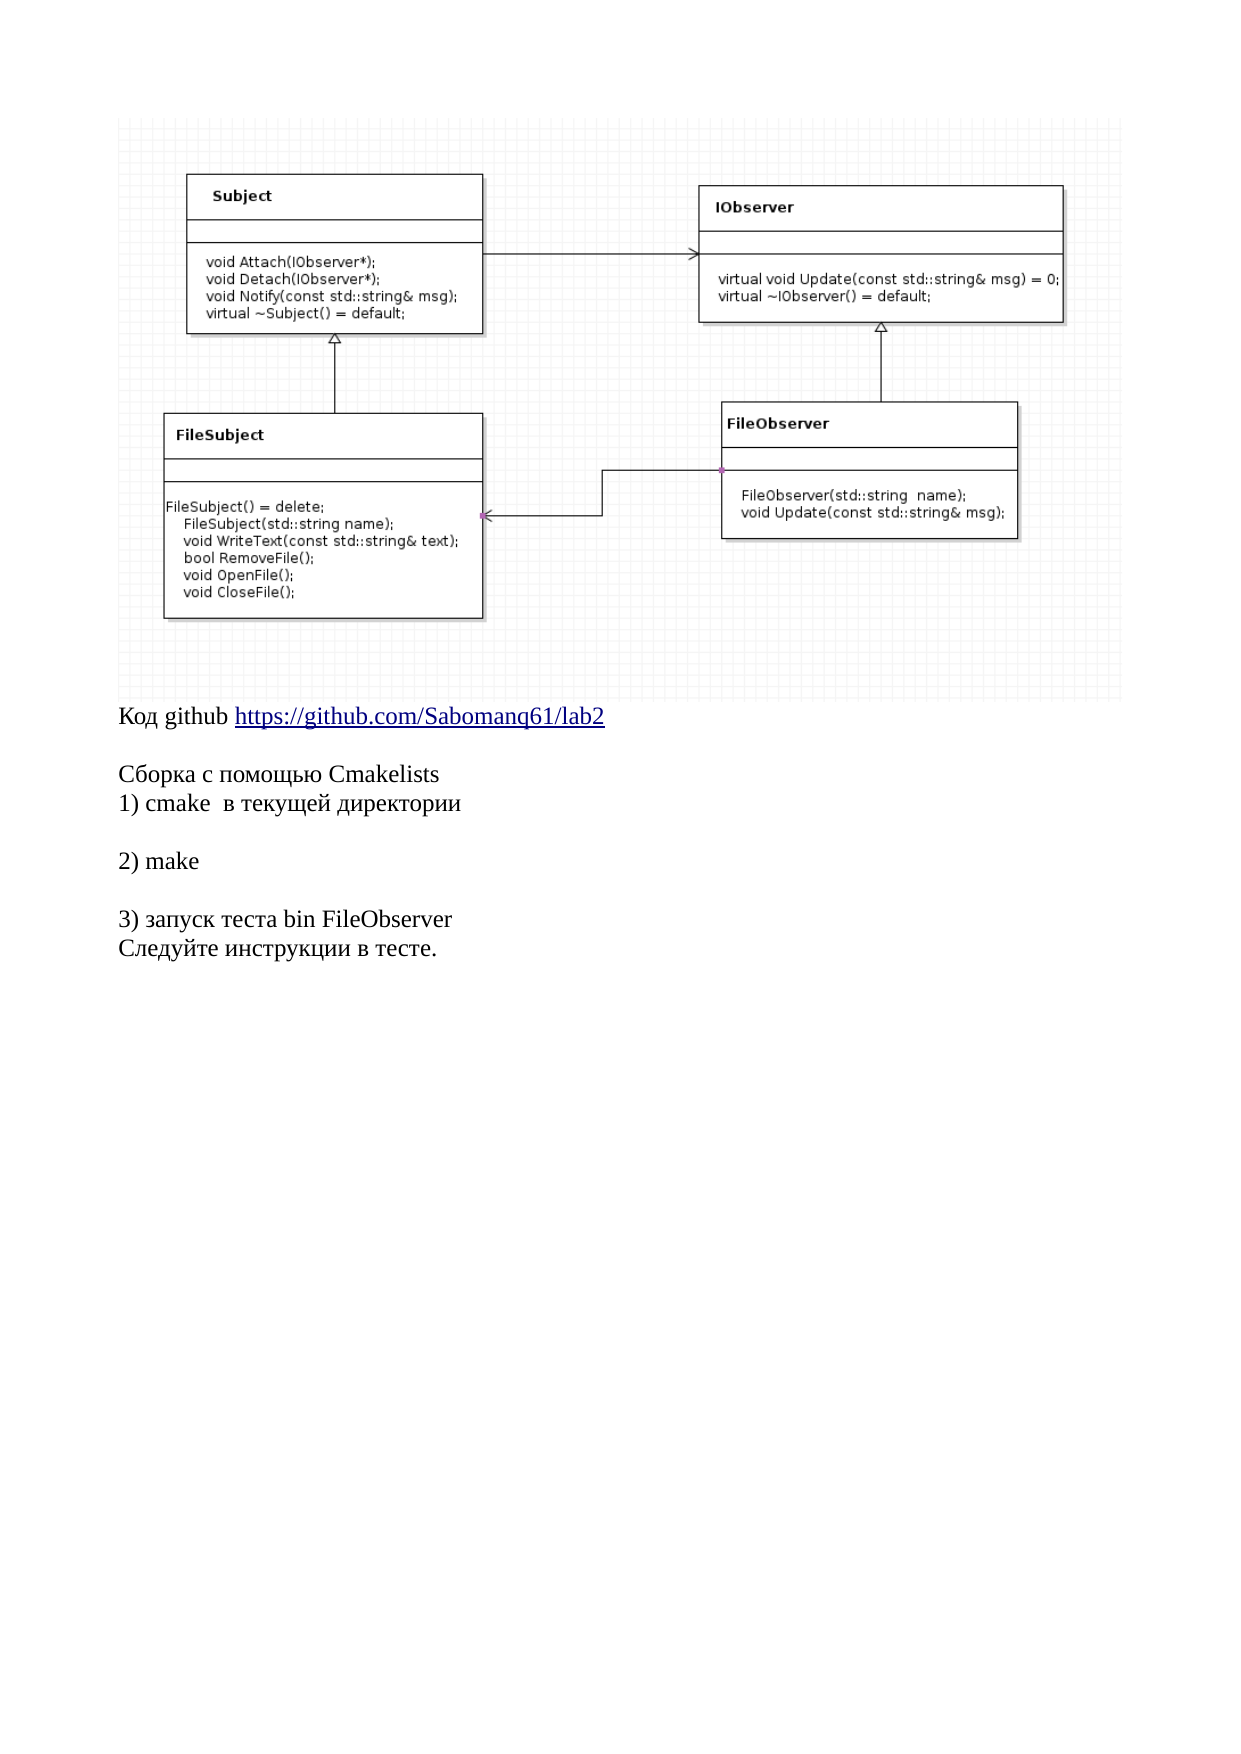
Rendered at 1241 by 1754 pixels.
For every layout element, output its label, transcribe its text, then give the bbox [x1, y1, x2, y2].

picture [118, 118, 1123, 702]
text Сборка с помощью Cmakelists 1) cmake в текущей директории [118, 759, 1122, 817]
text Код github https://github.com/Sabomanq61/lab2 [118, 702, 1122, 730]
text 2) make [118, 846, 1122, 875]
text 3) запуск теста bin FileObserver Следуйте инструкции в тесте. [118, 904, 1122, 961]
